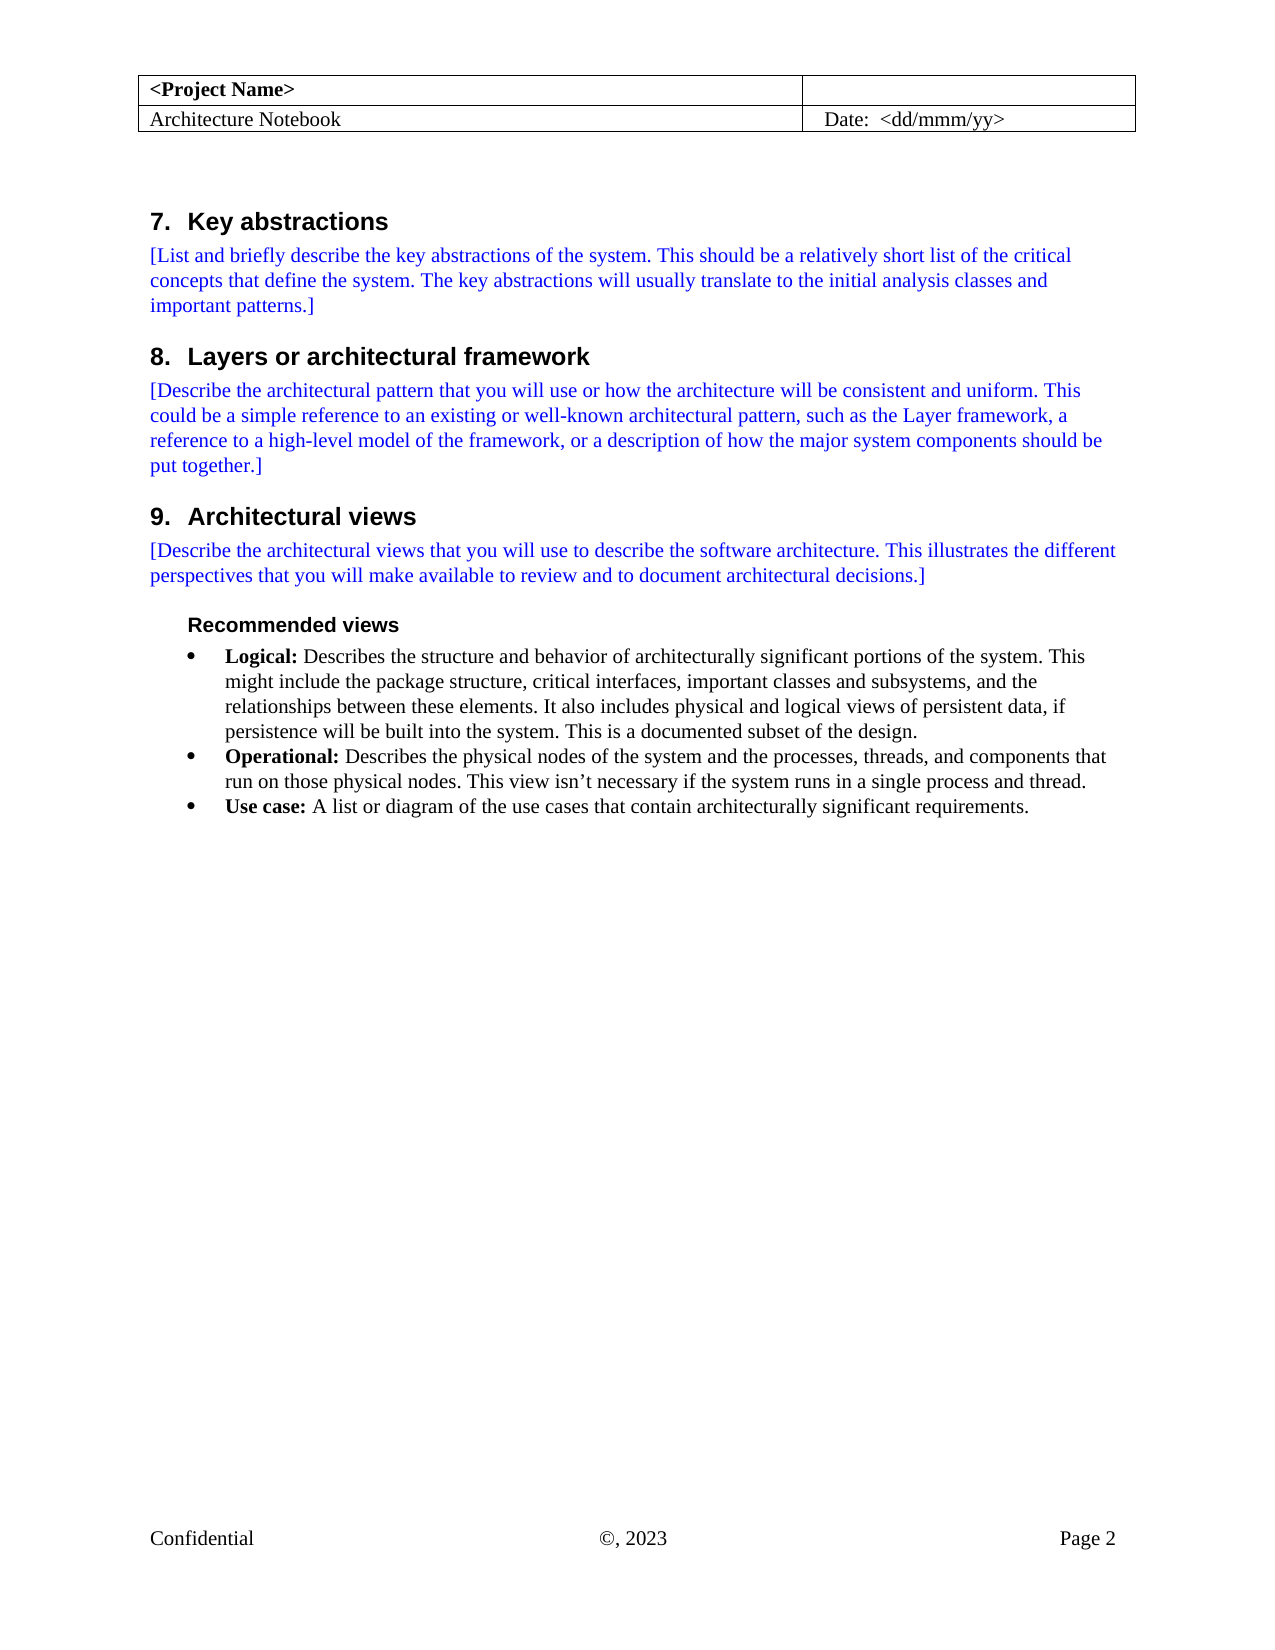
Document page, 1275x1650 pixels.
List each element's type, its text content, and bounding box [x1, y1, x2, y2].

text [Describe the architectural pattern that you will use or how the architecture will be consistent and uniform. This could be a simple reference to an existing or well-known architectural pattern, such as the Layer framework, a reference to a high-level model of the framework, or a description of how the major system components should be put together.] [150, 377, 1125, 477]
list Operational: Describes the physical nodes of the system and the processes, threads, and components that run on those physical nodes. This view isn’t necessary if the system runs in a single process and thread. [187, 743, 1125, 793]
text [List and briefly describe the key abstractions of the system. This should be a relatively short list of the critical concepts that define the system. The key abstractions will usually translate to the initial analysis classes and important patterns.] [150, 242, 1125, 317]
list Logical: Describes the structure and behavior of architecturally significant portions of the system. This might include the package structure, critical interfaces, important classes and subsystems, and the relationships between these elements. It also includes physical and logical views of persistent data, if persistence will be built into the system. This is a documented subset of the design. [187, 643, 1125, 743]
subtitle Layers or architectural framework [150, 342, 1125, 371]
list Use case: A list or diagram of the use cases that contain architecturally significant requirements. [187, 793, 1125, 818]
subtitle Architectural views [150, 502, 1125, 531]
text [Describe the architectural views that you will use to describe the software architecture. This illustrates the different perspectives that you will make available to review and to document architectural decisions.] [150, 537, 1125, 587]
subtitle Recommended views [150, 612, 1125, 637]
subtitle Key abstractions [150, 207, 1125, 236]
